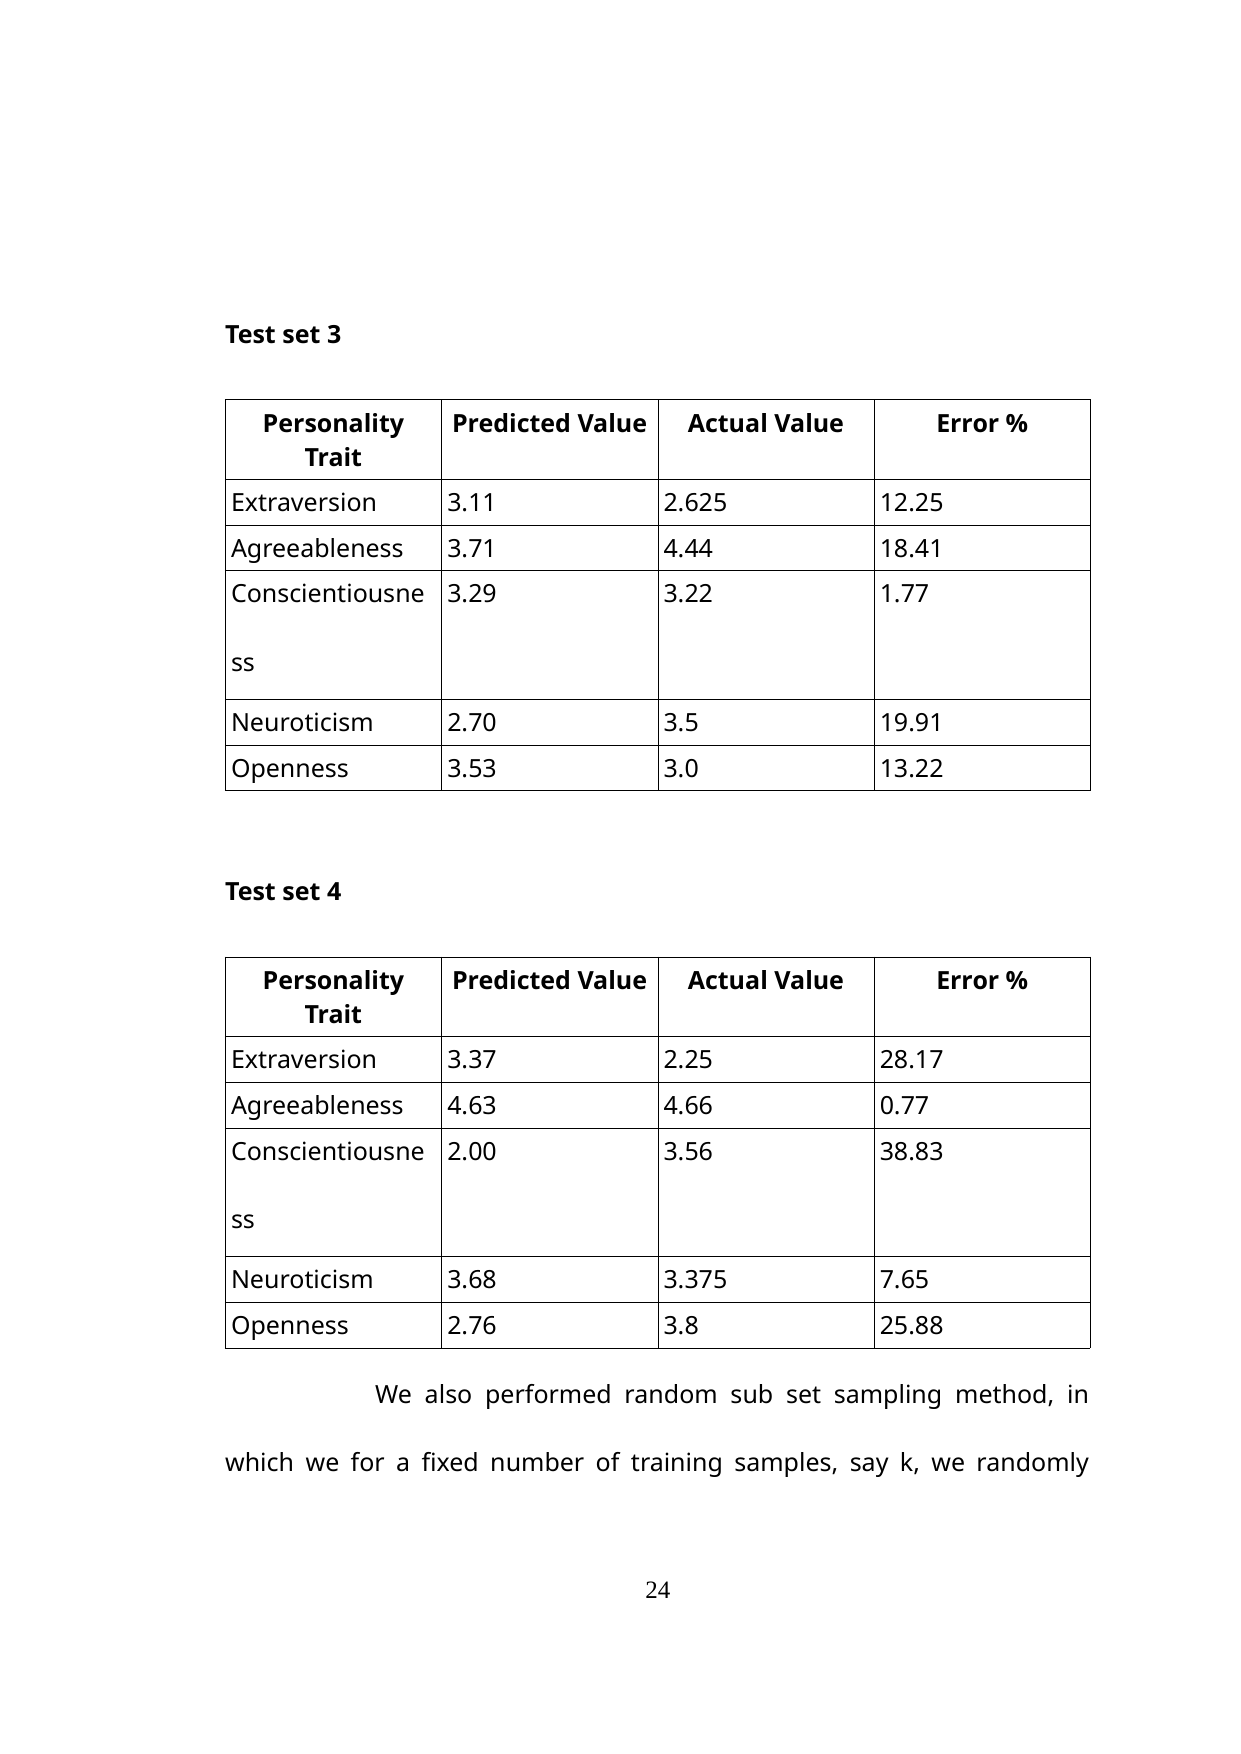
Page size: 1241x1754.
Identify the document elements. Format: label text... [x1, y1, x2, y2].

text Test set 4 [225, 873, 1090, 908]
table_cell Extraversion [226, 1037, 441, 1082]
table_header Error % [875, 958, 1090, 1036]
table_cell 4.66 [659, 1083, 874, 1128]
table_cell 38.83 [875, 1129, 1090, 1256]
table_header Error % [875, 400, 1090, 479]
table_cell 2.76 [442, 1303, 658, 1348]
table_cell 3.5 [659, 700, 874, 745]
table_cell 3.8 [659, 1303, 874, 1348]
table_cell Conscientiousness [226, 1129, 441, 1256]
text Test set 3 [225, 316, 1090, 350]
table_cell 3.0 [659, 746, 874, 790]
table_cell 3.22 [659, 571, 874, 699]
table_cell Openness [226, 1303, 441, 1348]
table_cell 1.77 [875, 571, 1090, 699]
table_cell 3.37 [442, 1037, 658, 1082]
table_cell 3.71 [442, 526, 658, 570]
table_cell 19.91 [875, 700, 1090, 745]
table_cell 2.70 [442, 700, 658, 745]
table_cell Neuroticism [226, 1257, 441, 1302]
table_header Personality Trait [226, 400, 441, 479]
table_cell Neuroticism [226, 700, 441, 745]
table_cell 3.68 [442, 1257, 658, 1302]
table_cell Conscientiousness [226, 571, 441, 699]
table_header Predicted Value [442, 400, 658, 479]
table_cell 13.22 [875, 746, 1090, 790]
table_cell 3.56 [659, 1129, 874, 1256]
table_header Actual Value [659, 400, 874, 479]
table_cell 28.17 [875, 1037, 1090, 1082]
table_cell 3.375 [659, 1257, 874, 1302]
table_header Actual Value [659, 958, 874, 1036]
table_cell 18.41 [875, 526, 1090, 570]
table_cell 3.53 [442, 746, 658, 790]
table_cell 25.88 [875, 1303, 1090, 1348]
table_cell 2.625 [659, 480, 874, 525]
table_cell 3.11 [442, 480, 658, 525]
table_cell 7.65 [875, 1257, 1090, 1302]
table_cell 2.25 [659, 1037, 874, 1082]
table_cell 4.63 [442, 1083, 658, 1128]
table_cell 4.44 [659, 526, 874, 570]
table_cell 12.25 [875, 480, 1090, 525]
table_cell Agreeableness [226, 526, 441, 570]
table_cell Openness [226, 746, 441, 790]
table_cell Extraversion [226, 480, 441, 525]
table_header Personality Trait [226, 958, 441, 1036]
table_cell 0.77 [875, 1083, 1090, 1128]
table_header Predicted Value [442, 958, 658, 1036]
text We also performed random sub set sampling method, in which we for a fixed number of training samples, say k, we randomly [225, 1376, 1090, 1479]
table_cell Agreeableness [226, 1083, 441, 1128]
table_cell 3.29 [442, 571, 658, 699]
table_cell 2.00 [442, 1129, 658, 1256]
